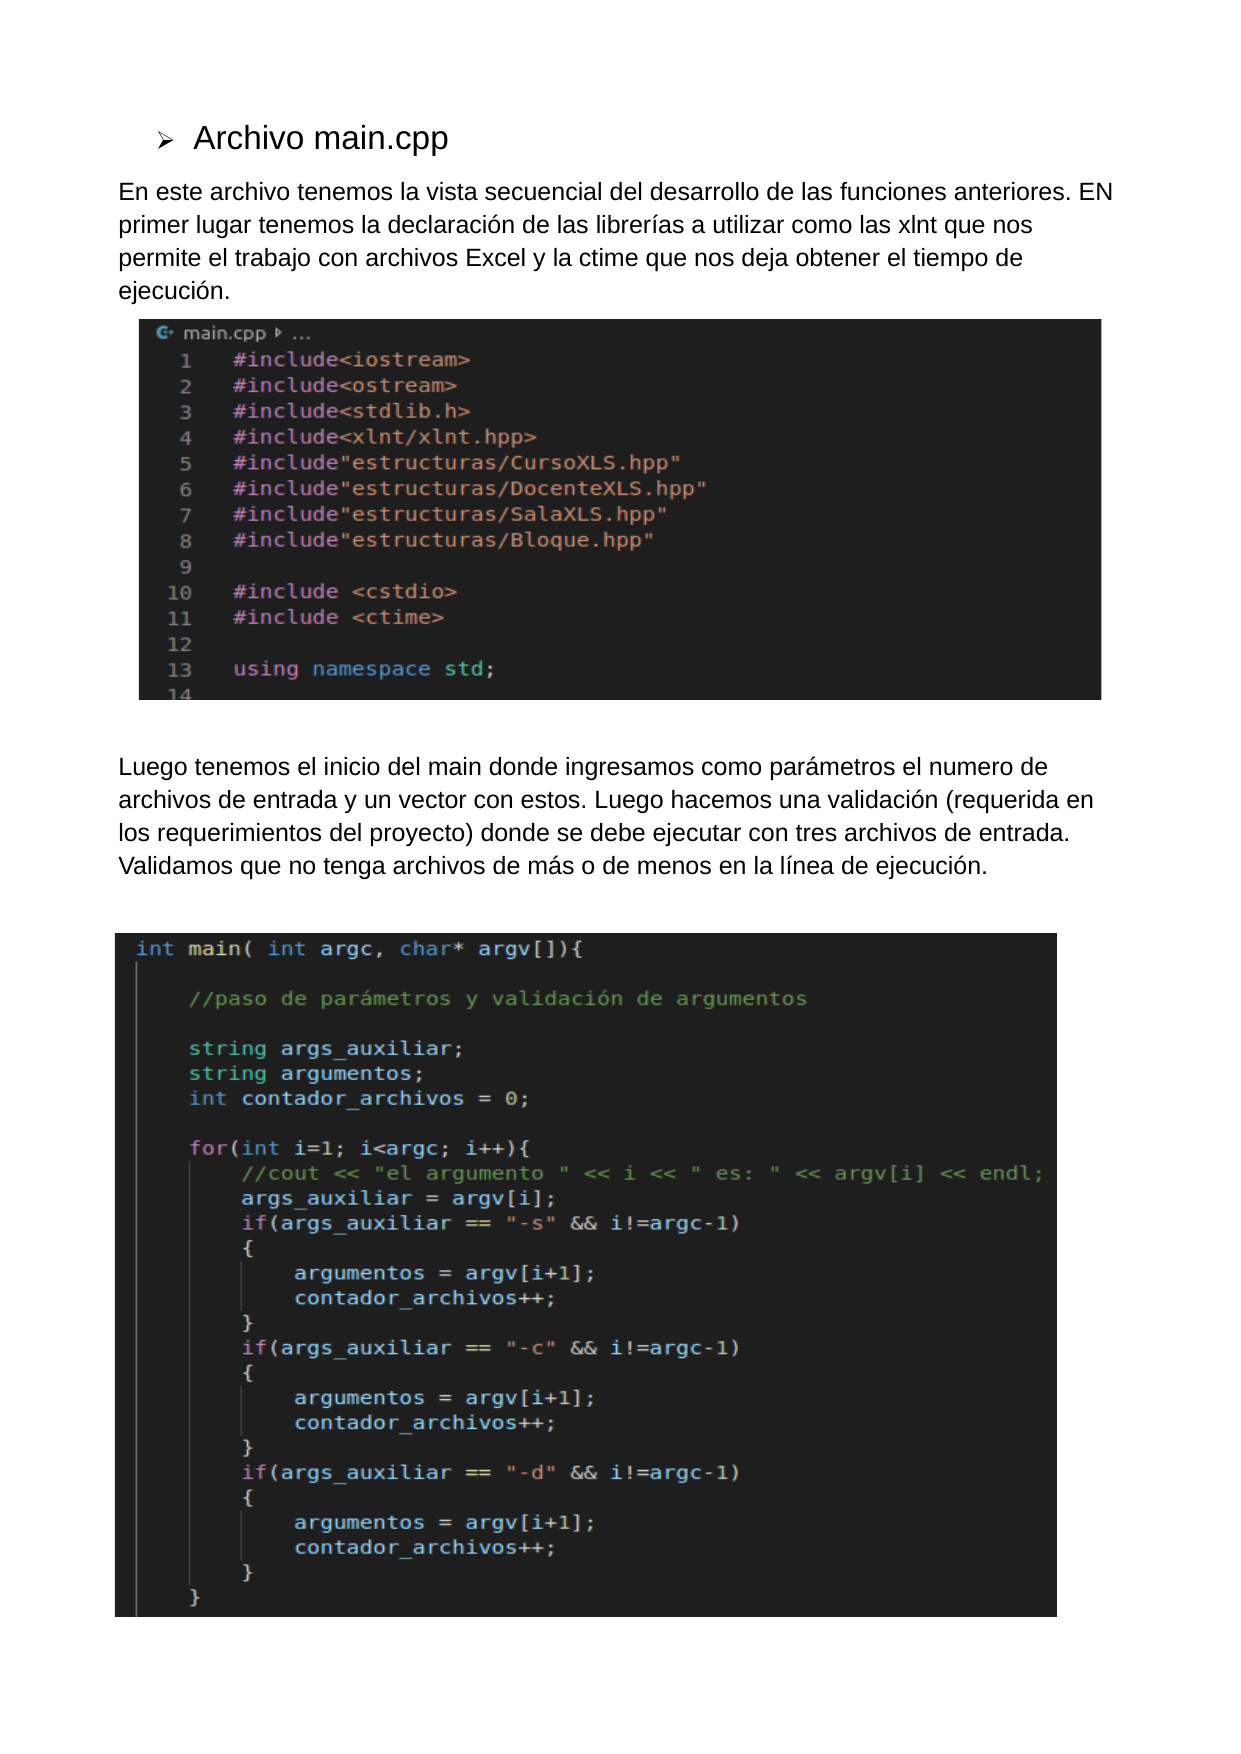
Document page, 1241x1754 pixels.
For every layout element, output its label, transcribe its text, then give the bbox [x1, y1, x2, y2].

picture [114, 933, 1057, 1617]
text En este archivo tenemos la vista secuencial del desarrollo de las funciones anteriores. EN primer lugar tenemos la declaración de las librerías a utilizar como las xlnt que nos permite el trabajo con archivos Excel y la ctime que nos deja obtener el tiempo de ejecución. [118, 177, 1122, 305]
picture [138, 319, 1102, 700]
list Archivo main.cpp [156, 118, 1122, 157]
text Luego tenemos el inicio del main donde ingresamos como parámetros el numero de archivos de entrada y un vector con estos. Luego hacemos una validación (requerida en los requerimientos del proyecto) donde se debe ejecutar con tres archivos de entrada. Validamos que no tenga archivos de más o de menos en la línea de ejecución. [118, 752, 1122, 879]
